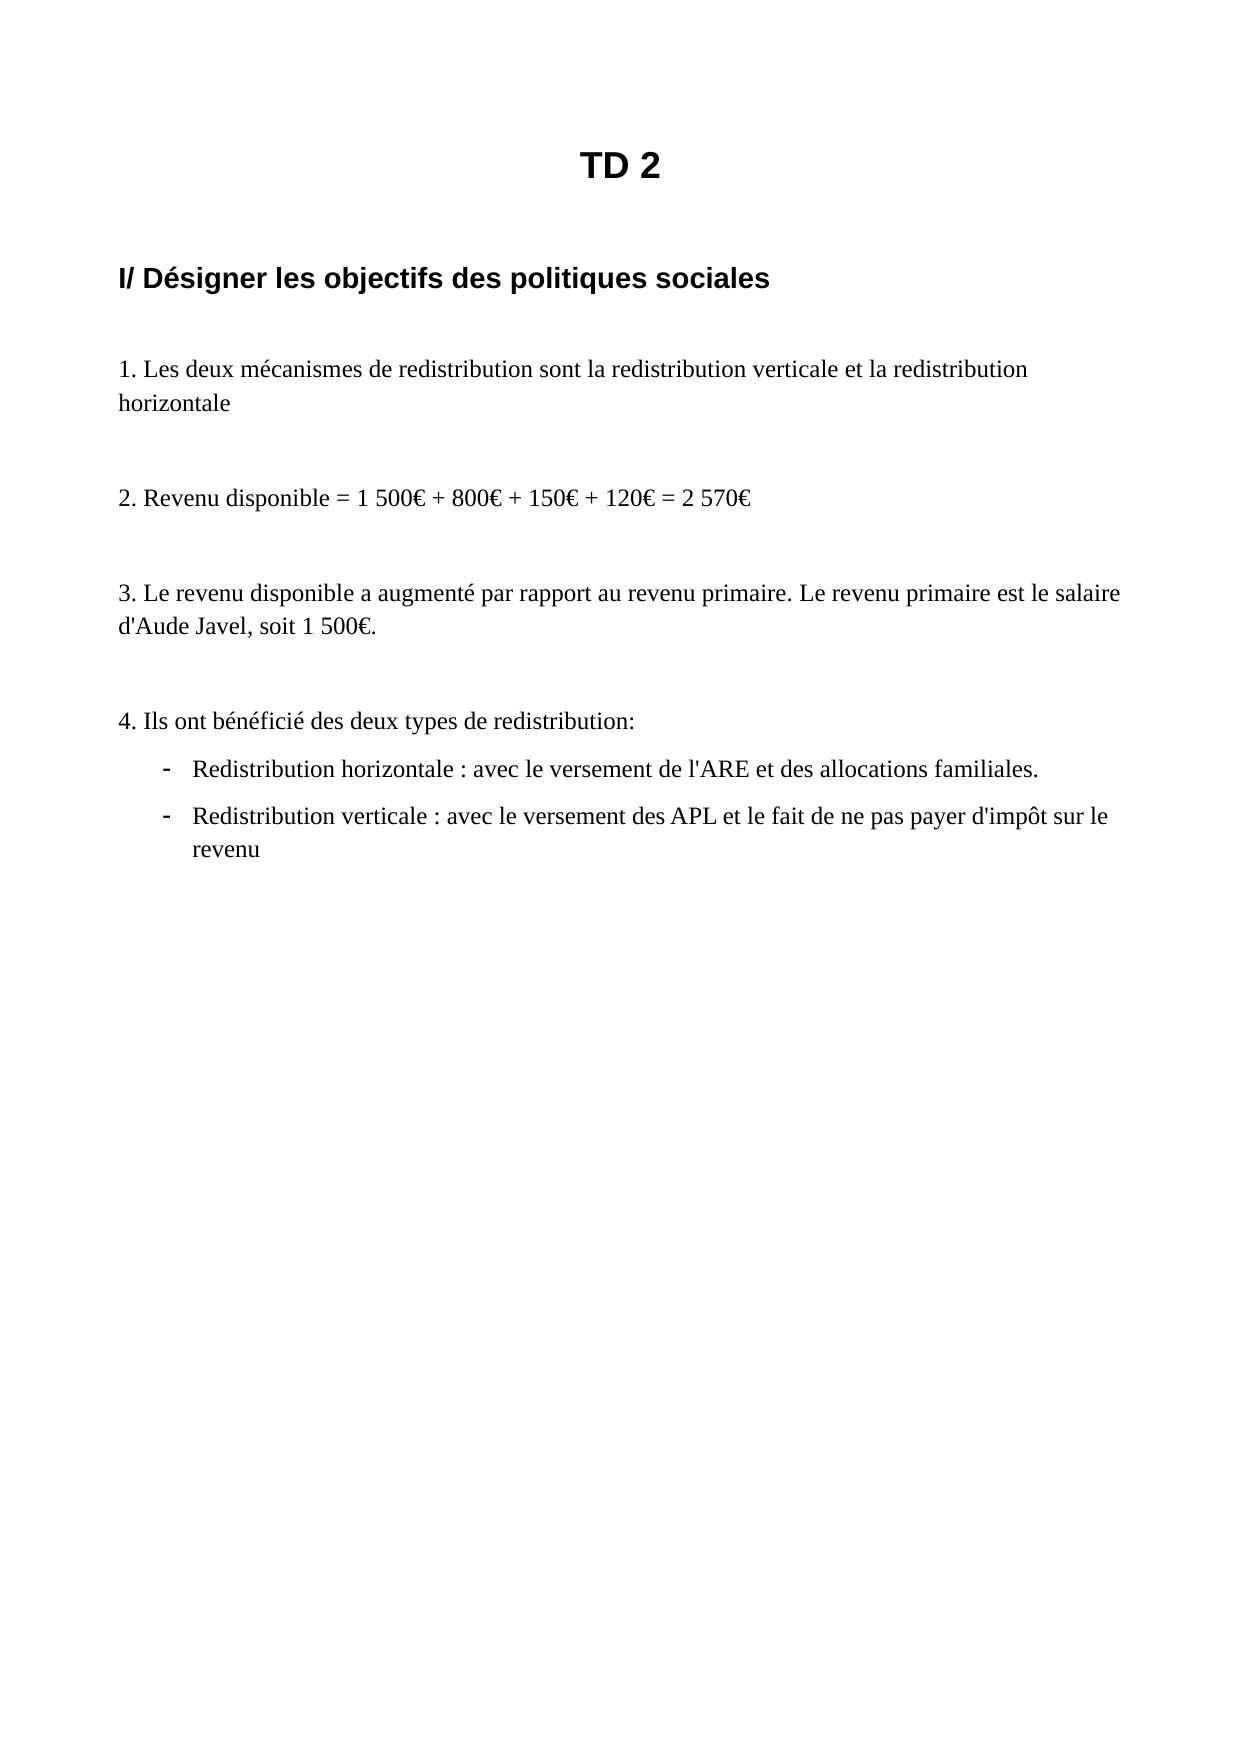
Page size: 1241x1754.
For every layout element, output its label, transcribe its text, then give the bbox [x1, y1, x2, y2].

subtitle I/ Désigner les objectifs des politiques sociales [118, 261, 1122, 294]
text 2. Revenu disponible = 1 500€ + 800€ + 150€ + 120€ = 2 570€ [118, 483, 1122, 512]
text 1. Les deux mécanismes de redistribution sont la redistribution verticale et la redistribution horizontale [118, 354, 1122, 416]
text 3. Le revenu disponible a augmenté par rapport au revenu primaire. Le revenu primaire est le salaire d'Aude Javel, soit 1 500€. [118, 578, 1122, 640]
subtitle TD 2 [118, 143, 1122, 186]
text 4. Ils ont bénéficié des deux types de redistribution: [118, 706, 1122, 735]
list Redistribution horizontale : avec le versement de l'ARE et des allocations familiales. [162, 754, 1122, 783]
list Redistribution verticale : avec le versement des APL et le fait de ne pas payer d'impôt sur le revenu [162, 801, 1122, 863]
